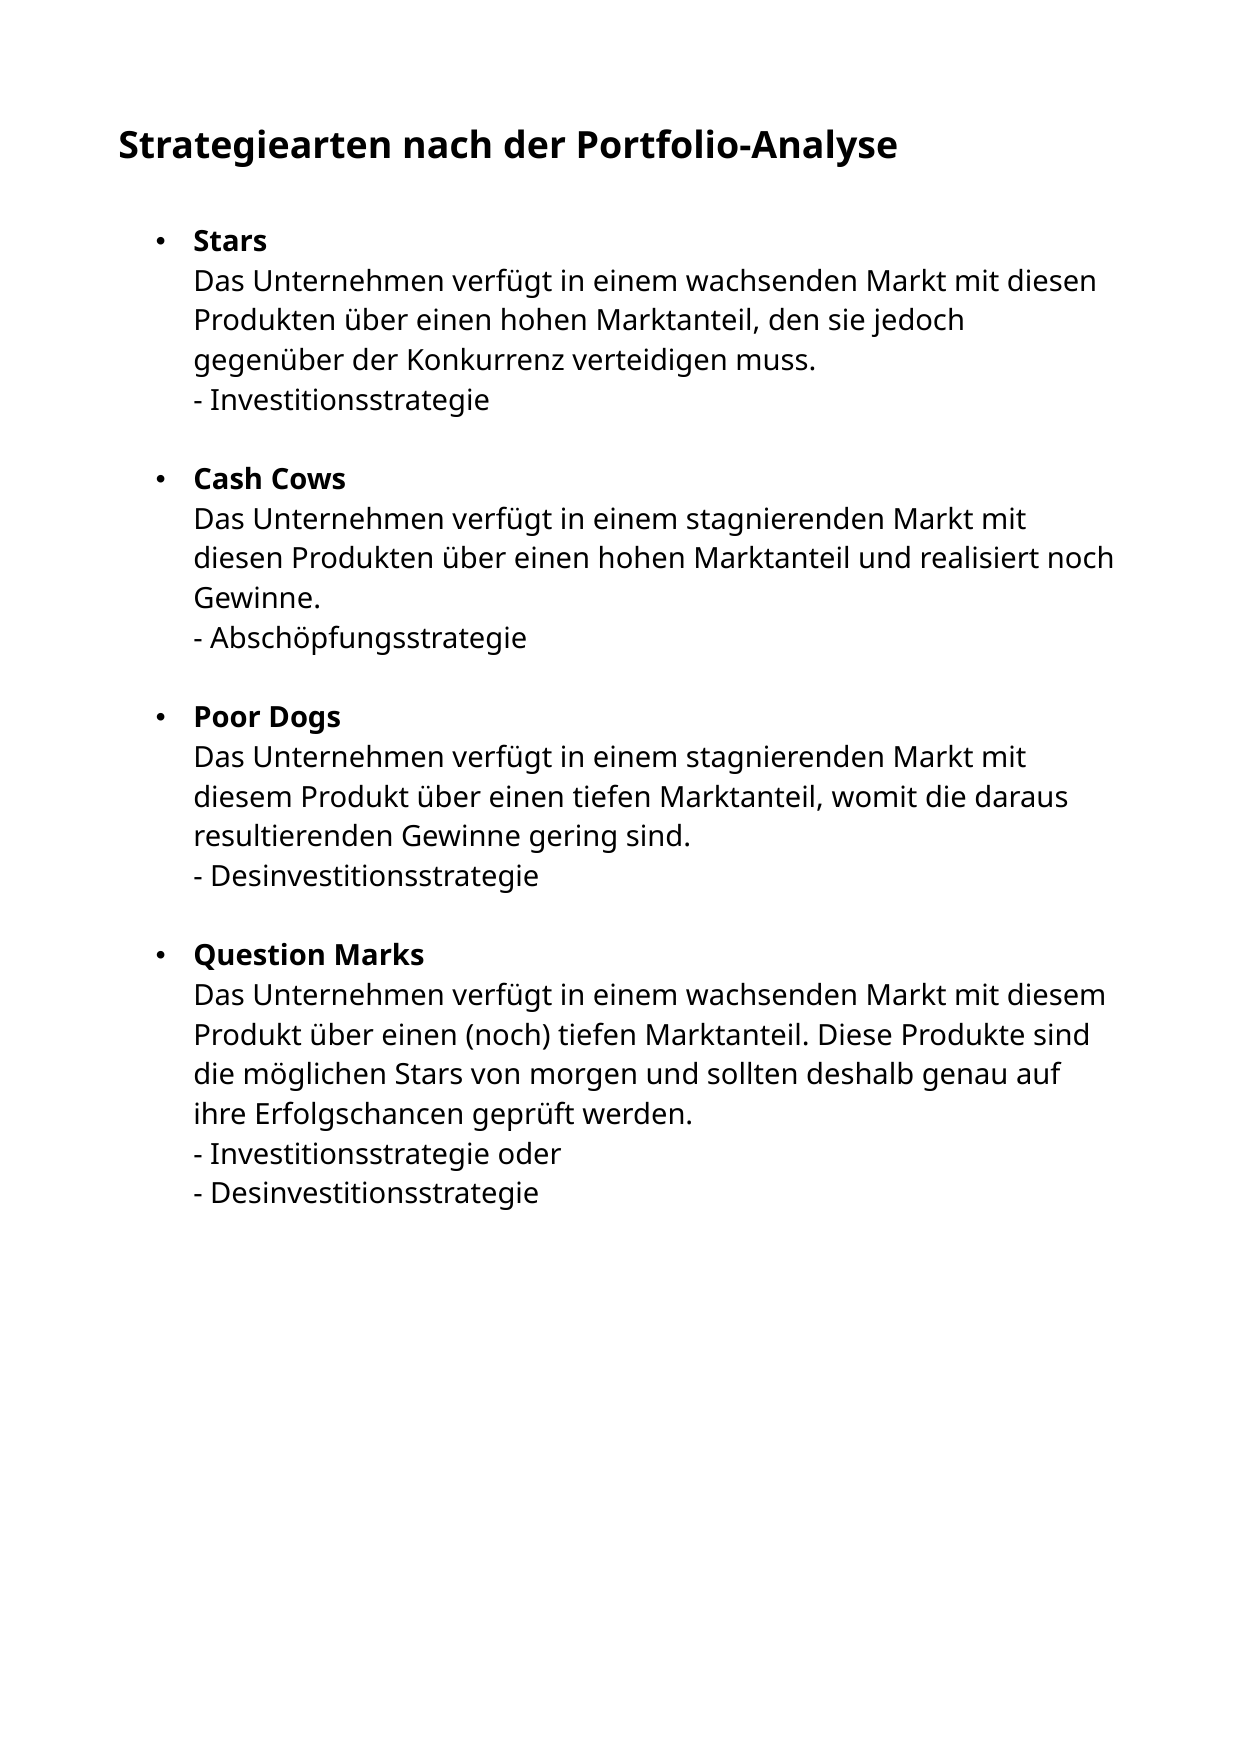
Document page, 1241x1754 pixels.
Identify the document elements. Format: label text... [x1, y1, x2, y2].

text Strategiearten nach der Portfolio-Analyse [118, 118, 1122, 169]
list Cash Cows Das Unternehmen verfügt in einem stagnierenden Markt mit diesen Produkten über einen hohen Marktanteil und realisiert noch Gewinne. - Abschöpfungsstrategie [156, 458, 1122, 696]
list Stars Das Unternehmen verfügt in einem wachsenden Markt mit diesen Produkten über einen hohen Marktanteil, den sie jedoch gegenüber der Konkurrenz verteidigen muss. - Investitionsstrategie [156, 220, 1122, 458]
list Poor Dogs Das Unternehmen verfügt in einem stagnierenden Markt mit diesem Produkt über einen tiefen Marktanteil, womit die daraus resultierenden Gewinne gering sind. - Desinvestitionsstrategie [156, 696, 1122, 934]
list Question Marks Das Unternehmen verfügt in einem wachsenden Markt mit diesem Produkt über einen (noch) tiefen Marktanteil. Diese Produkte sind die möglichen Stars von morgen und sollten deshalb genau auf ihre Erfolgschancen geprüft werden. - Investitionsstrategie oder - Desinvestitionsstrategie [156, 934, 1122, 1212]
